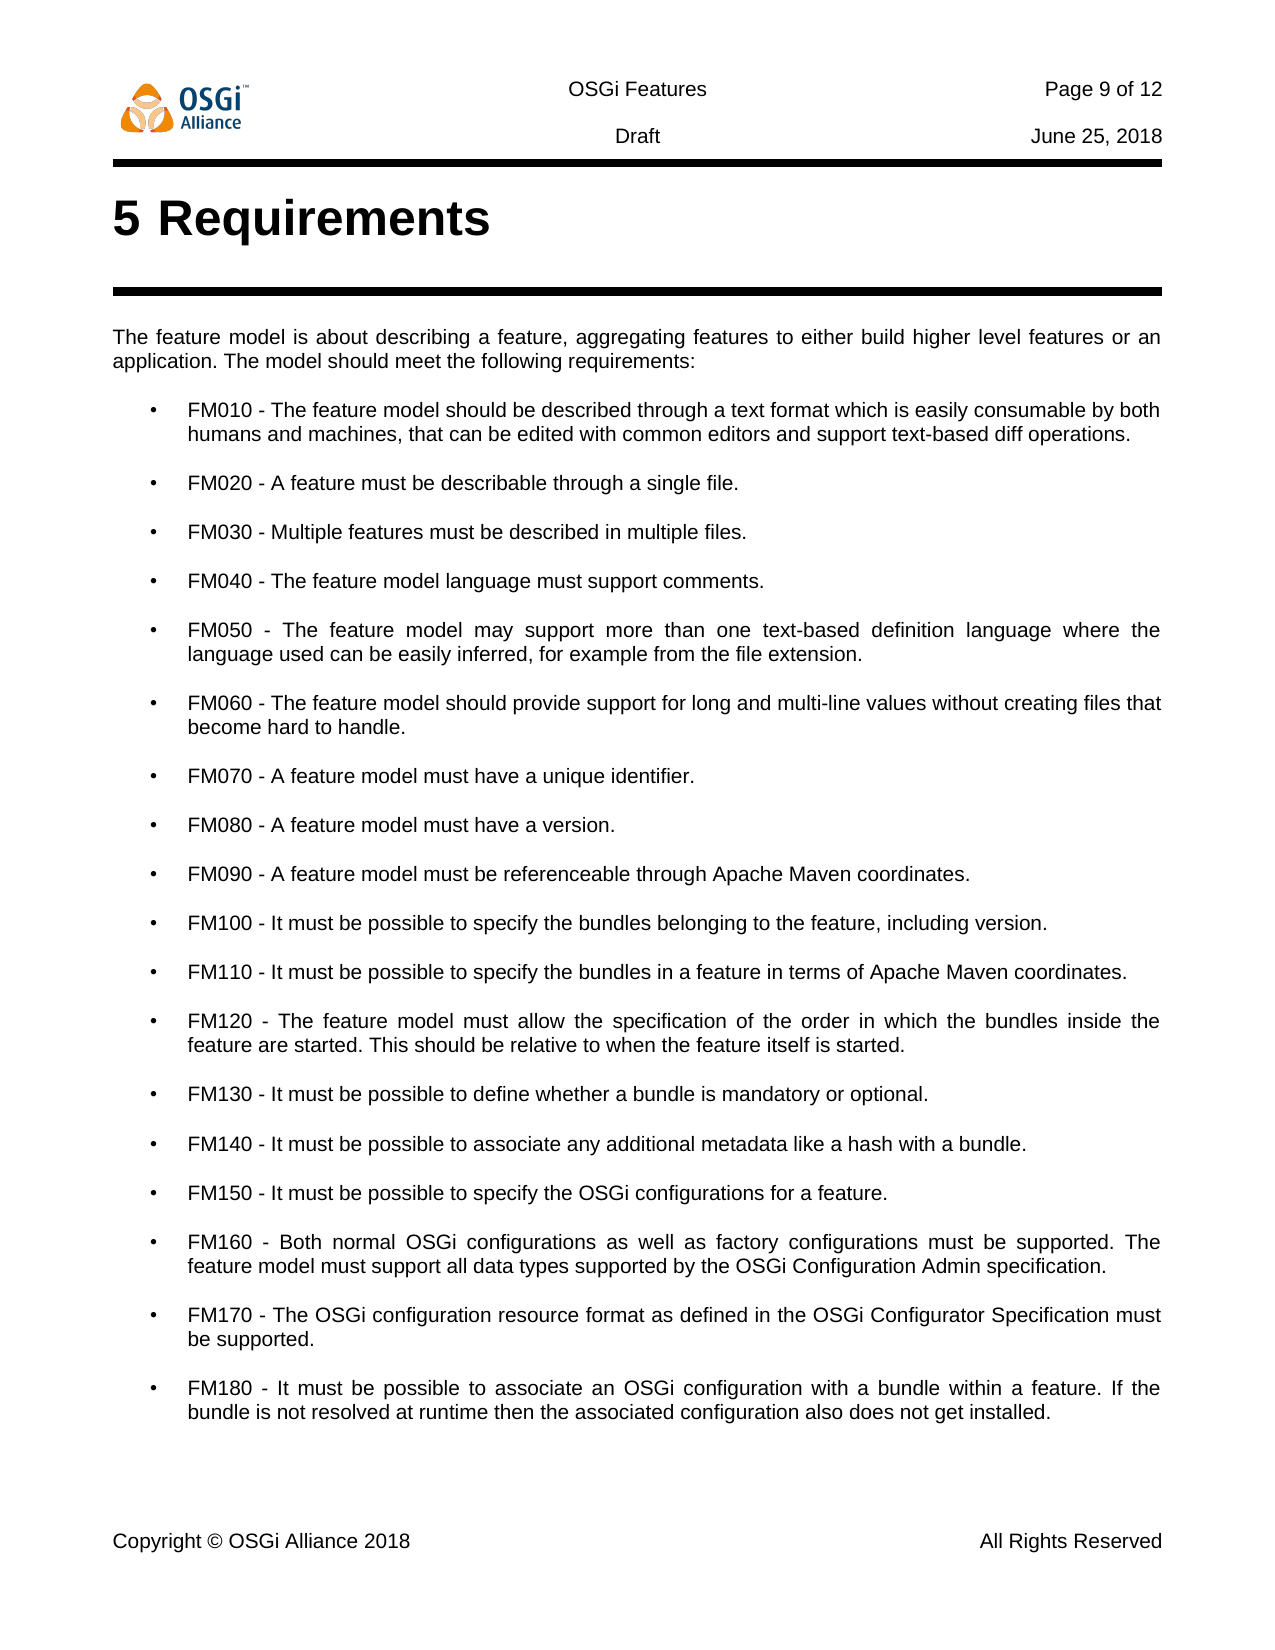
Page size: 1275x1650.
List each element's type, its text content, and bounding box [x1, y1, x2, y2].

text The feature model is about describing a feature, aggregating features to either build higher level features or an application. The model should meet the following requirements: [112, 325, 1162, 373]
list FM180 - It must be possible to associate an OSGi configuration with a bundle within a feature. If the bundle is not resolved at runtime then the associated configuration also does not get installed. [150, 1376, 1162, 1423]
subtitle Requirements [112, 160, 1162, 296]
list FM170 - The OSGi configuration resource format as defined in the OSGi Configurator Specification must be supported. [150, 1302, 1162, 1351]
list FM070 - A feature model must have a unique identifier. [150, 764, 1162, 788]
list FM110 - It must be possible to specify the bundles in a feature in terms of Apache Maven coordinates. [150, 960, 1162, 984]
list FM090 - A feature model must be referenceable through Apache Maven coordinates. [150, 862, 1162, 886]
list FM020 - A feature must be describable through a single file. [150, 471, 1162, 495]
picture [113, 76, 257, 140]
list FM060 - The feature model should provide support for long and multi-line values without creating files that become hard to handle. [150, 691, 1162, 739]
list FM030 - Multiple features must be described in multiple files. [150, 520, 1162, 544]
list FM140 - It must be possible to associate any additional metadata like a hash with a bundle. [150, 1131, 1162, 1155]
list FM150 - It must be possible to specify the OSGi configurations for a feature. [150, 1180, 1162, 1204]
list FM100 - It must be possible to specify the bundles belonging to the feature, including version. [150, 911, 1162, 935]
list FM040 - The feature model language must support comments. [150, 569, 1162, 593]
list FM130 - It must be possible to define whether a bundle is mandatory or optional. [150, 1082, 1162, 1106]
list FM050 - The feature model may support more than one text-based definition language where the language used can be easily inferred, for example from the file extension. [150, 618, 1162, 666]
list FM080 - A feature model must have a version. [150, 813, 1162, 837]
list FM120 - The feature model must allow the specification of the order in which the bundles inside the feature are started. This should be relative to when the feature itself is started. [150, 1009, 1162, 1057]
list FM160 - Both normal OSGi configurations as well as factory configurations must be supported. The feature model must support all data types supported by the OSGi Configuration Admin specification. [150, 1229, 1162, 1277]
list FM010 - The feature model should be described through a text format which is easily consumable by both humans and machines, that can be edited with common editors and support text-based diff operations. [150, 398, 1162, 446]
